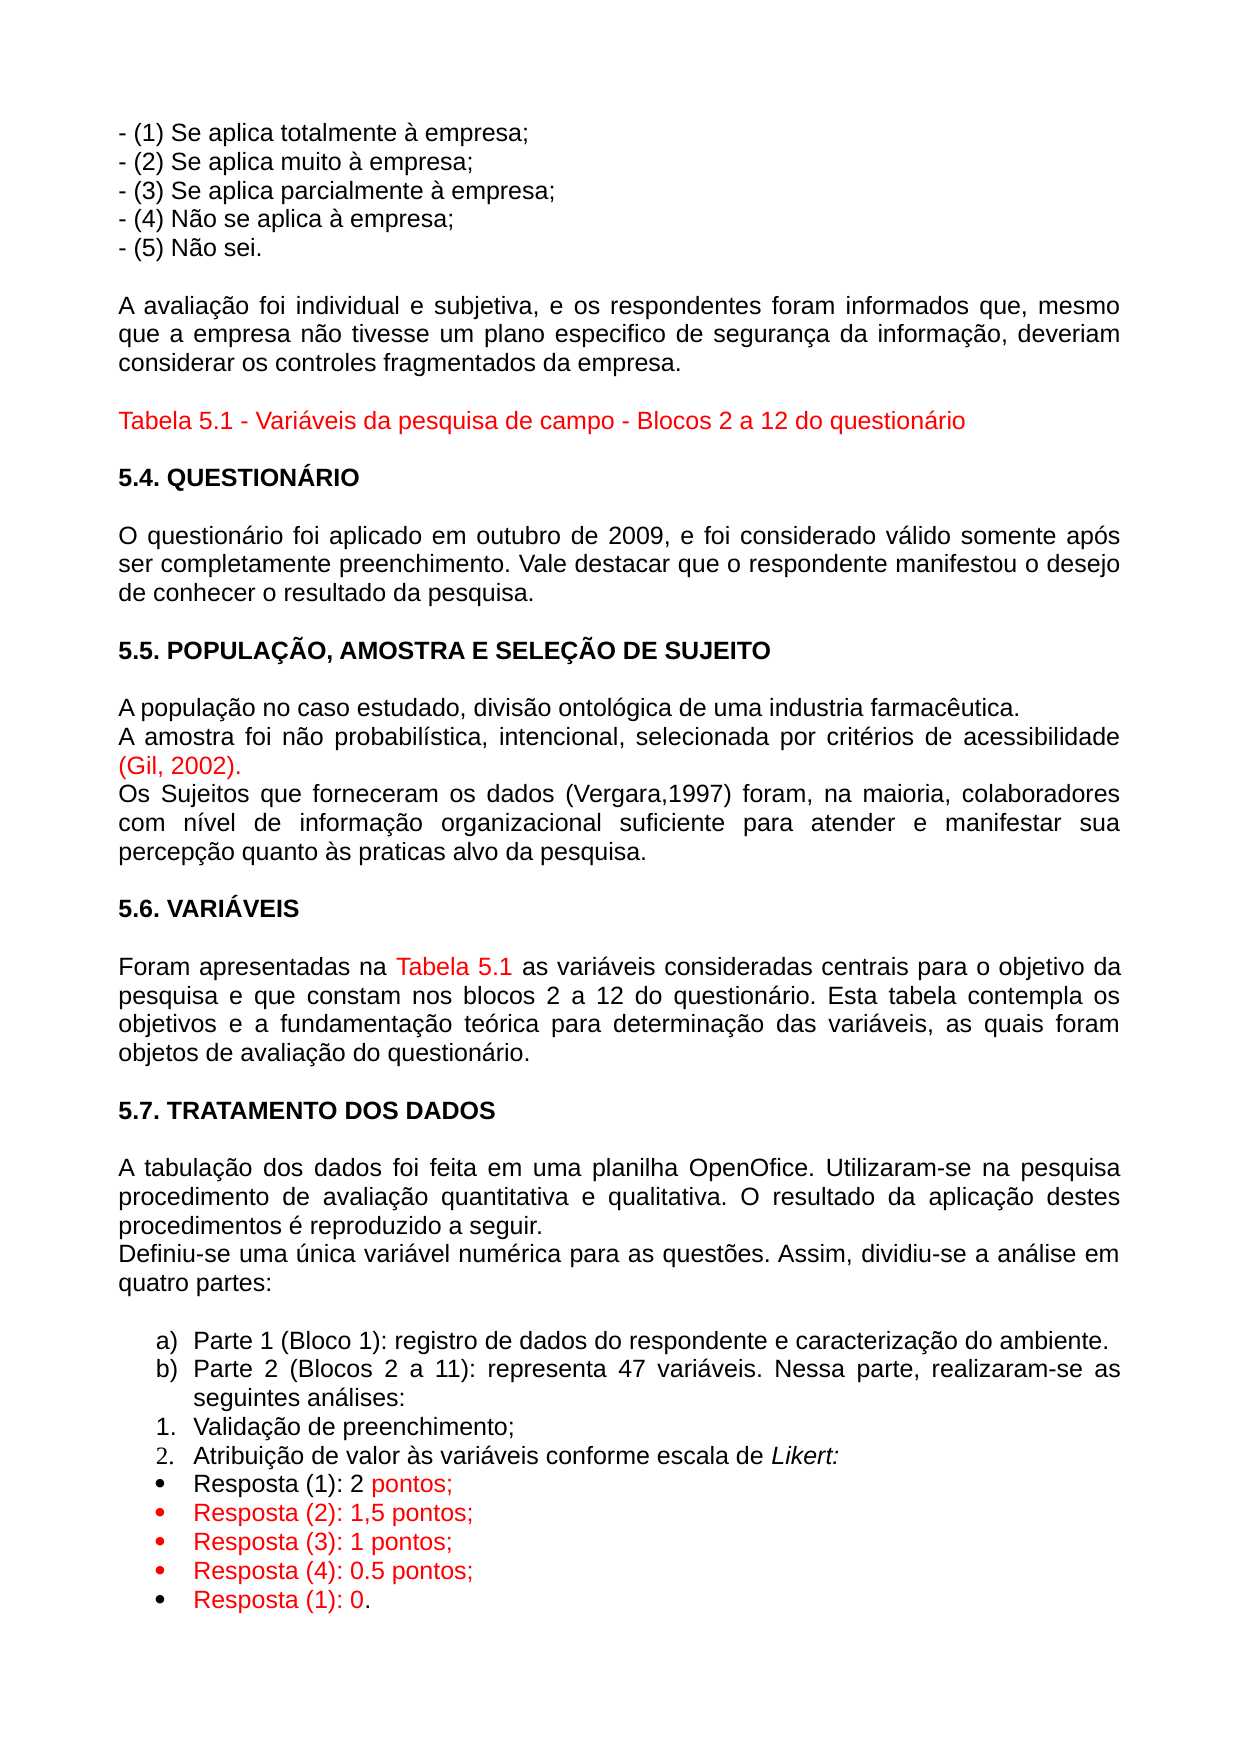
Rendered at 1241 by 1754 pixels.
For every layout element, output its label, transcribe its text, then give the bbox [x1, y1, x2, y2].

list Resposta (1): 2 pontos; [156, 1469, 1122, 1498]
list Resposta (2): 1,5 pontos; [156, 1498, 1122, 1527]
list Resposta (3): 1 pontos; [156, 1527, 1122, 1556]
text Os Sujeitos que forneceram os dados (Vergara,1997) foram, na maioria, colaboradores com nível de informação organizacional suficiente para atender e manifestar sua percepção quanto às praticas alvo da pesquisa. [118, 779, 1122, 866]
text 5.5. POPULAÇÃO, AMOSTRA E SELEÇÃO DE SUJEITO [118, 636, 1122, 664]
list Parte 2 (Blocos 2 a 11): representa 47 variáveis. Nessa parte, realizaram-se as seguintes análises: [156, 1354, 1122, 1412]
text 5.7. TRATAMENTO DOS DADOS [118, 1096, 1122, 1124]
text A amostra foi não probabilística, intencional, selecionada por critérios de acessibilidade (Gil, 2002). [118, 722, 1122, 779]
list Validação de preenchimento; [156, 1412, 1122, 1441]
text - (3) Se aplica parcialmente à empresa; [118, 176, 1122, 204]
text Tabela 5.1 - Variáveis da pesquisa de campo - Blocos 2 a 12 do questionário [118, 406, 1122, 434]
text 5.4. QUESTIONÁRIO [118, 463, 1122, 492]
text - (4) Não se aplica à empresa; [118, 204, 1122, 233]
text Foram apresentadas na Tabela 5.1 as variáveis consideradas centrais para o objetivo da pesquisa e que constam nos blocos 2 a 12 do questionário. Esta tabela contempla os objetivos e a fundamentação teórica para determinação das variáveis, as quais foram objetos de avaliação do questionário. [118, 952, 1122, 1067]
text A avaliação foi individual e subjetiva, e os respondentes foram informados que, mesmo que a empresa não tivesse um plano especifico de segurança da informação, deveriam considerar os controles fragmentados da empresa. [118, 291, 1122, 377]
text Definiu-se uma única variável numérica para as questões. Assim, dividiu-se a análise em quatro partes: [118, 1239, 1122, 1297]
text - (2) Se aplica muito à empresa; [118, 147, 1122, 176]
text 5.6. VARIÁVEIS [118, 894, 1122, 923]
list Parte 1 (Bloco 1): registro de dados do respondente e caracterização do ambiente. [156, 1326, 1122, 1354]
text A tabulação dos dados foi feita em uma planilha OpenOfice. Utilizaram-se na pesquisa procedimento de avaliação quantitativa e qualitativa. O resultado da aplicação destes procedimentos é reproduzido a seguir. [118, 1153, 1122, 1239]
list Resposta (4): 0.5 pontos; [156, 1556, 1122, 1585]
text - (1) Se aplica totalmente à empresa; [118, 118, 1122, 147]
list Atribuição de valor às variáveis conforme escala de Likert: [156, 1441, 1122, 1469]
text O questionário foi aplicado em outubro de 2009, e foi considerado válido somente após ser completamente preenchimento. Vale destacar que o respondente manifestou o desejo de conhecer o resultado da pesquisa. [118, 521, 1122, 607]
text A população no caso estudado, divisão ontológica de uma industria farmacêutica. [118, 693, 1122, 722]
text - (5) Não sei. [118, 233, 1122, 262]
list Resposta (1): 0. [156, 1585, 1122, 1614]
